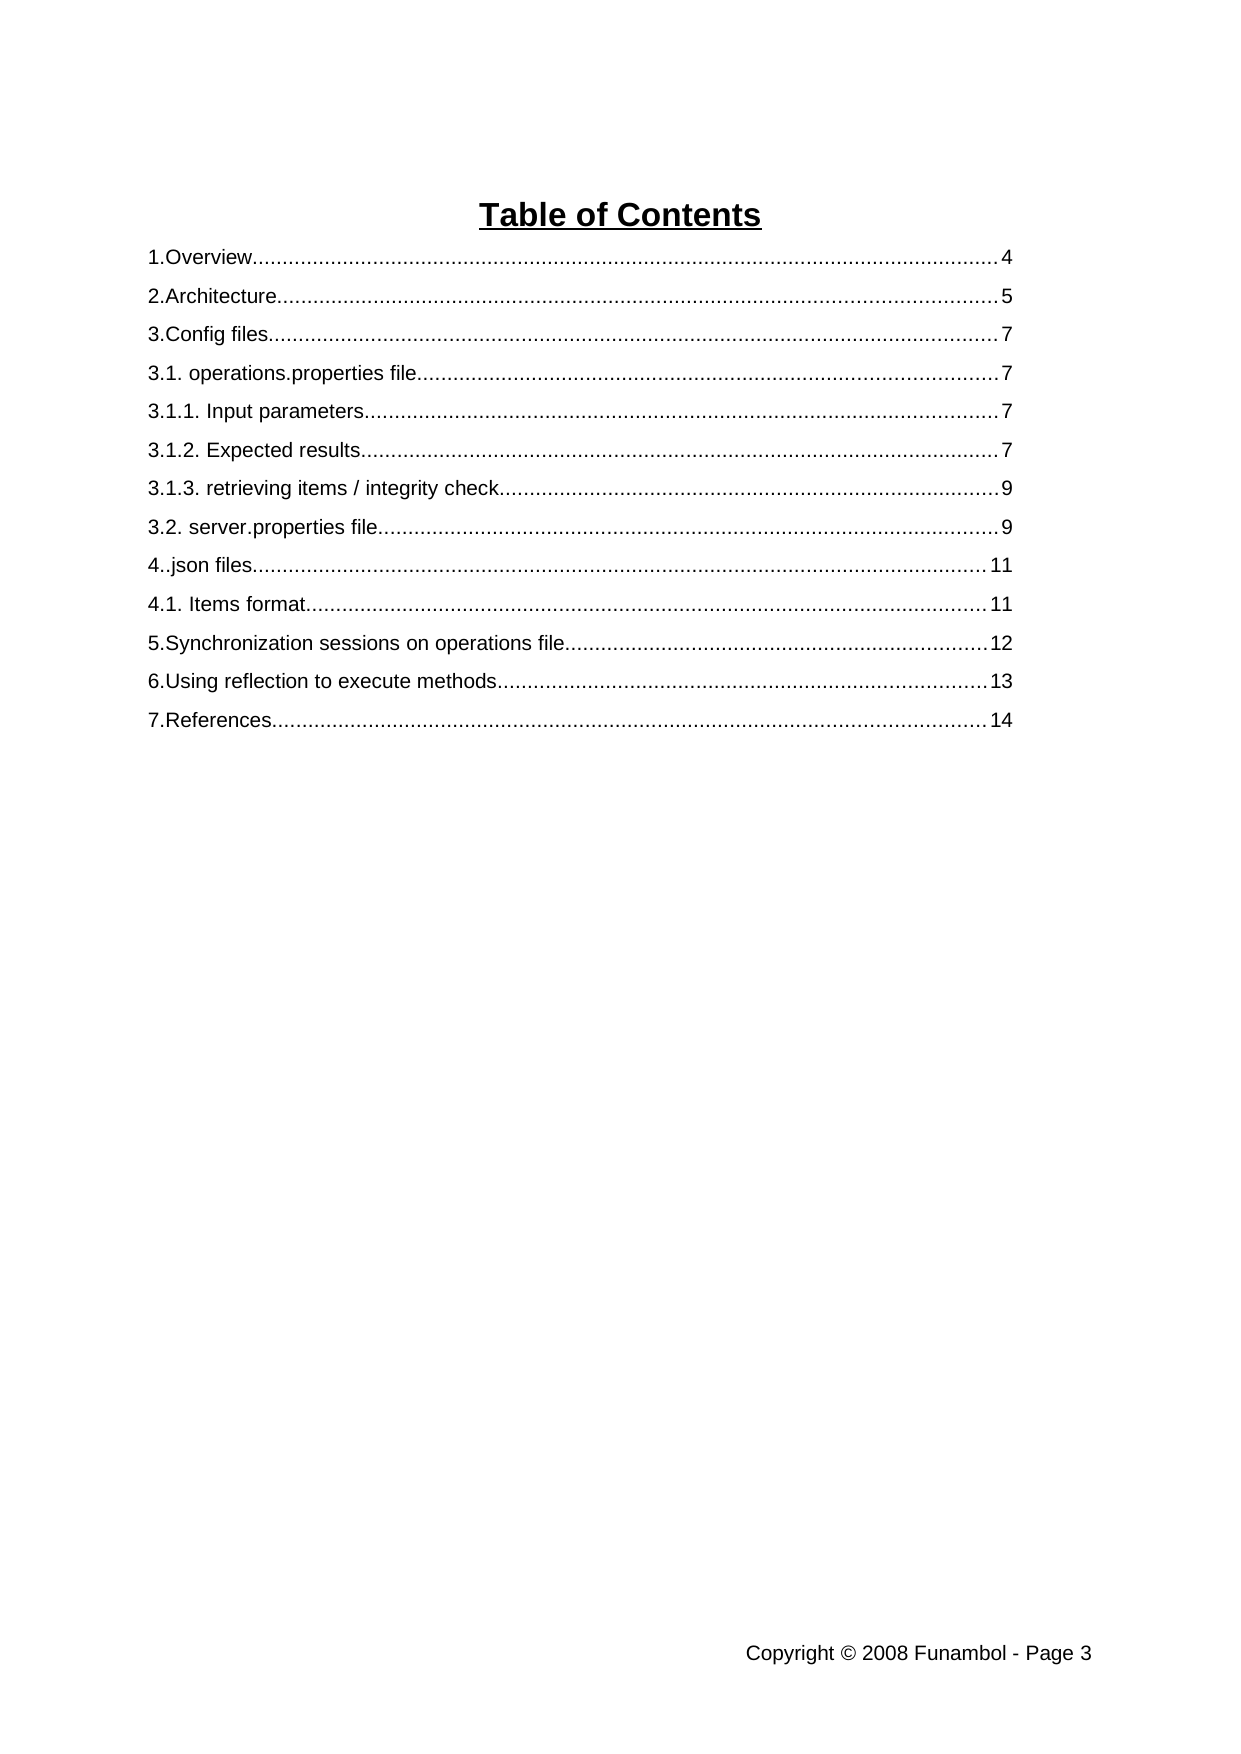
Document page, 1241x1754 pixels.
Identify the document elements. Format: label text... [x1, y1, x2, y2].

text 3.1.3. retrieving items / integrity check 9 [148, 477, 1093, 500]
text 3.2. server.properties file 9 [148, 515, 1093, 539]
text 4.1. Items format 11 [148, 592, 1093, 616]
text 3.Config files 7 [148, 323, 1093, 346]
text 3.1.1. Input parameters 7 [148, 400, 1093, 423]
text 4..json files 11 [148, 554, 1093, 577]
text 7.References 14 [148, 708, 1093, 732]
text 1.Overview 4 [148, 246, 1093, 269]
subtitle Table of Contents [148, 196, 1093, 233]
text 3.1. operations.properties file 7 [148, 361, 1093, 385]
text 6.Using reflection to execute methods 13 [148, 669, 1093, 693]
text 2.Architecture 5 [148, 284, 1093, 308]
text 5.Synchronization sessions on operations file 12 [148, 631, 1093, 654]
text 3.1.2. Expected results 7 [148, 438, 1093, 462]
